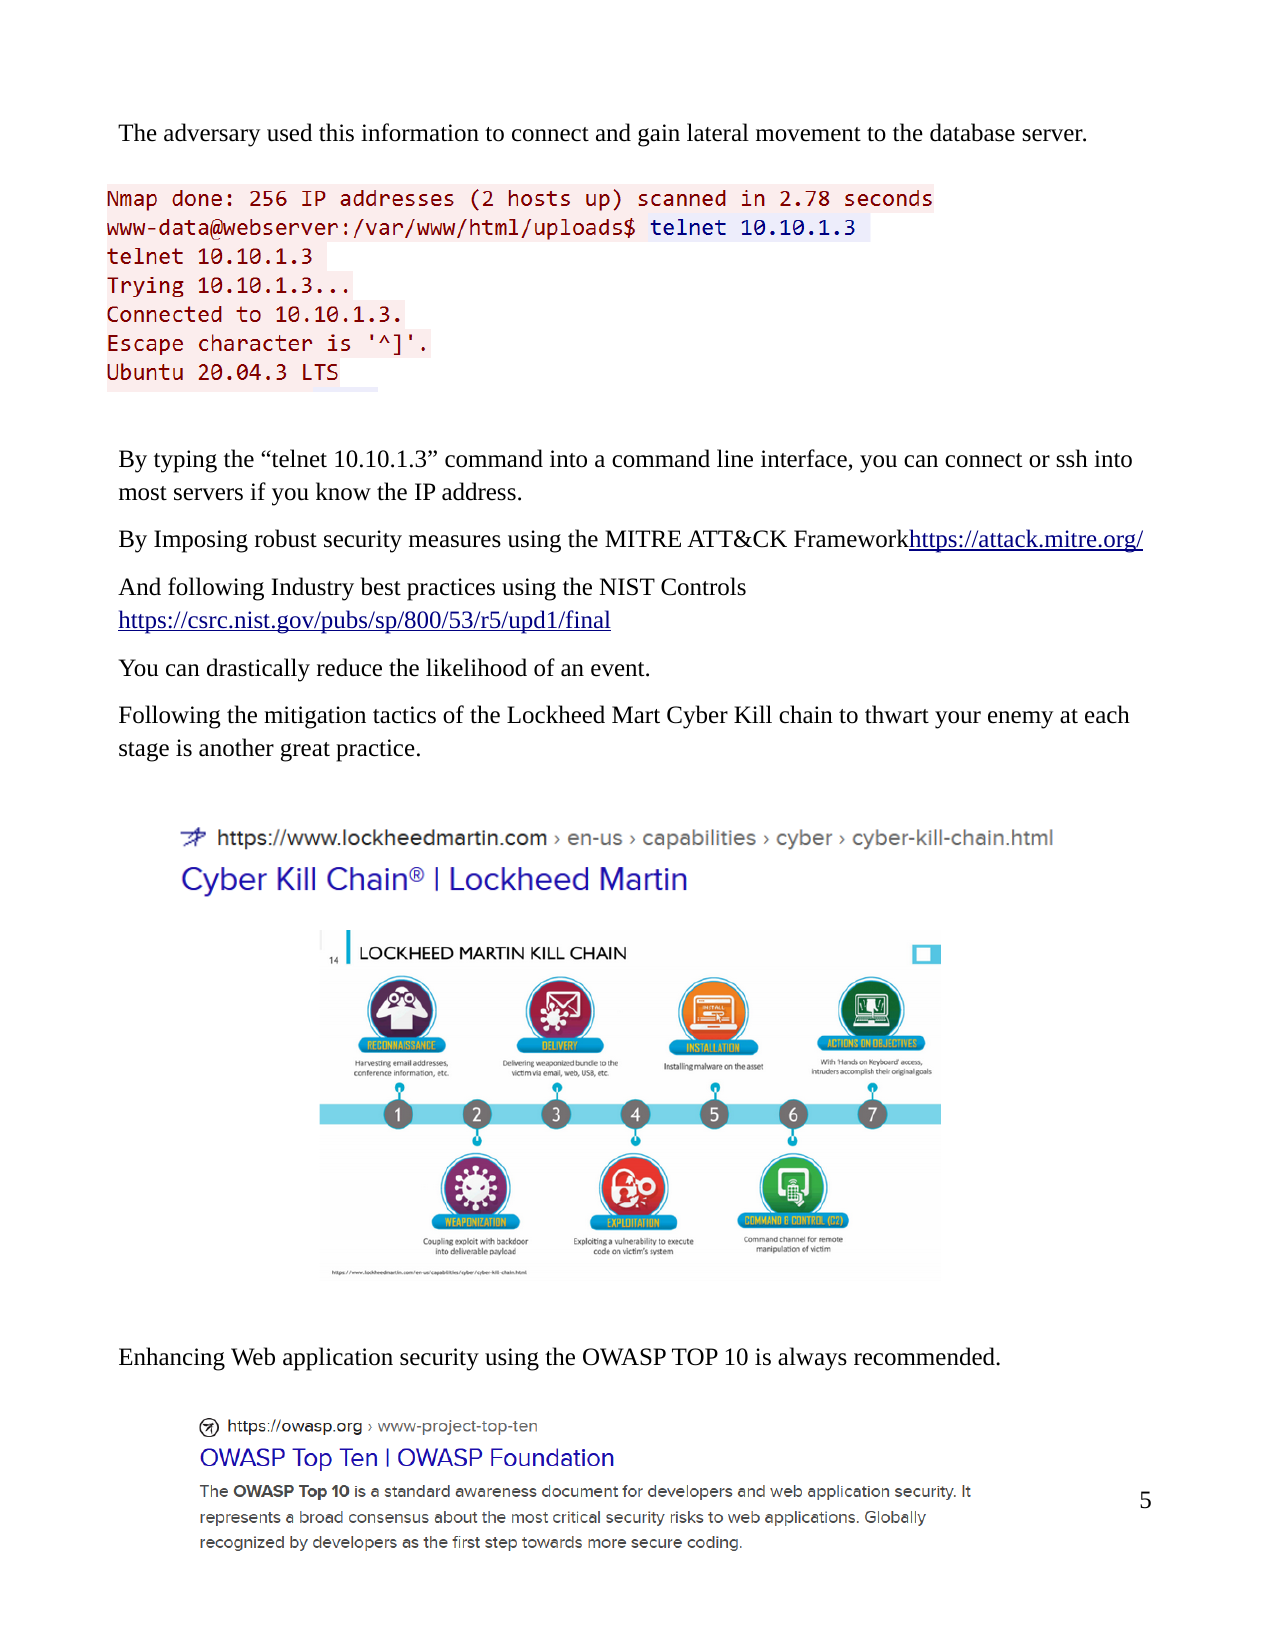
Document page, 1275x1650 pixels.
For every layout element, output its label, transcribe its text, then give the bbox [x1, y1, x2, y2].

text Enhancing Web application security using the OWASP TOP 10 is always recommended. [118, 1342, 1157, 1371]
text By typing the “telnet 10.10.1.3” command into a command line interface, you can connect or ssh into most servers if you know the IP address. [118, 444, 1157, 506]
picture [98, 182, 1138, 392]
text And following Industry best practices using the NIST Controls https://csrc.nist.gov/pubs/sp/800/53/r5/upd1/final [118, 572, 1157, 634]
picture [165, 820, 1110, 910]
text You can drastically reduce the likelihood of an event. [118, 653, 1157, 681]
text 5 [1021, 1485, 1157, 1514]
picture [187, 1412, 1021, 1558]
text Following the mitigation tactics of the Lockheed Mart Cyber Kill chain to thwart your enemy at each stage is another great practice. [118, 700, 1157, 762]
picture [319, 930, 941, 1281]
text [118, 1485, 187, 1514]
text By Imposing robust security measures using the MITRE ATT&CK Frameworkhttps://attack.mitre.org/ [118, 524, 1157, 553]
text The adversary used this information to connect and gain lateral movement to the database server. [118, 118, 1157, 147]
